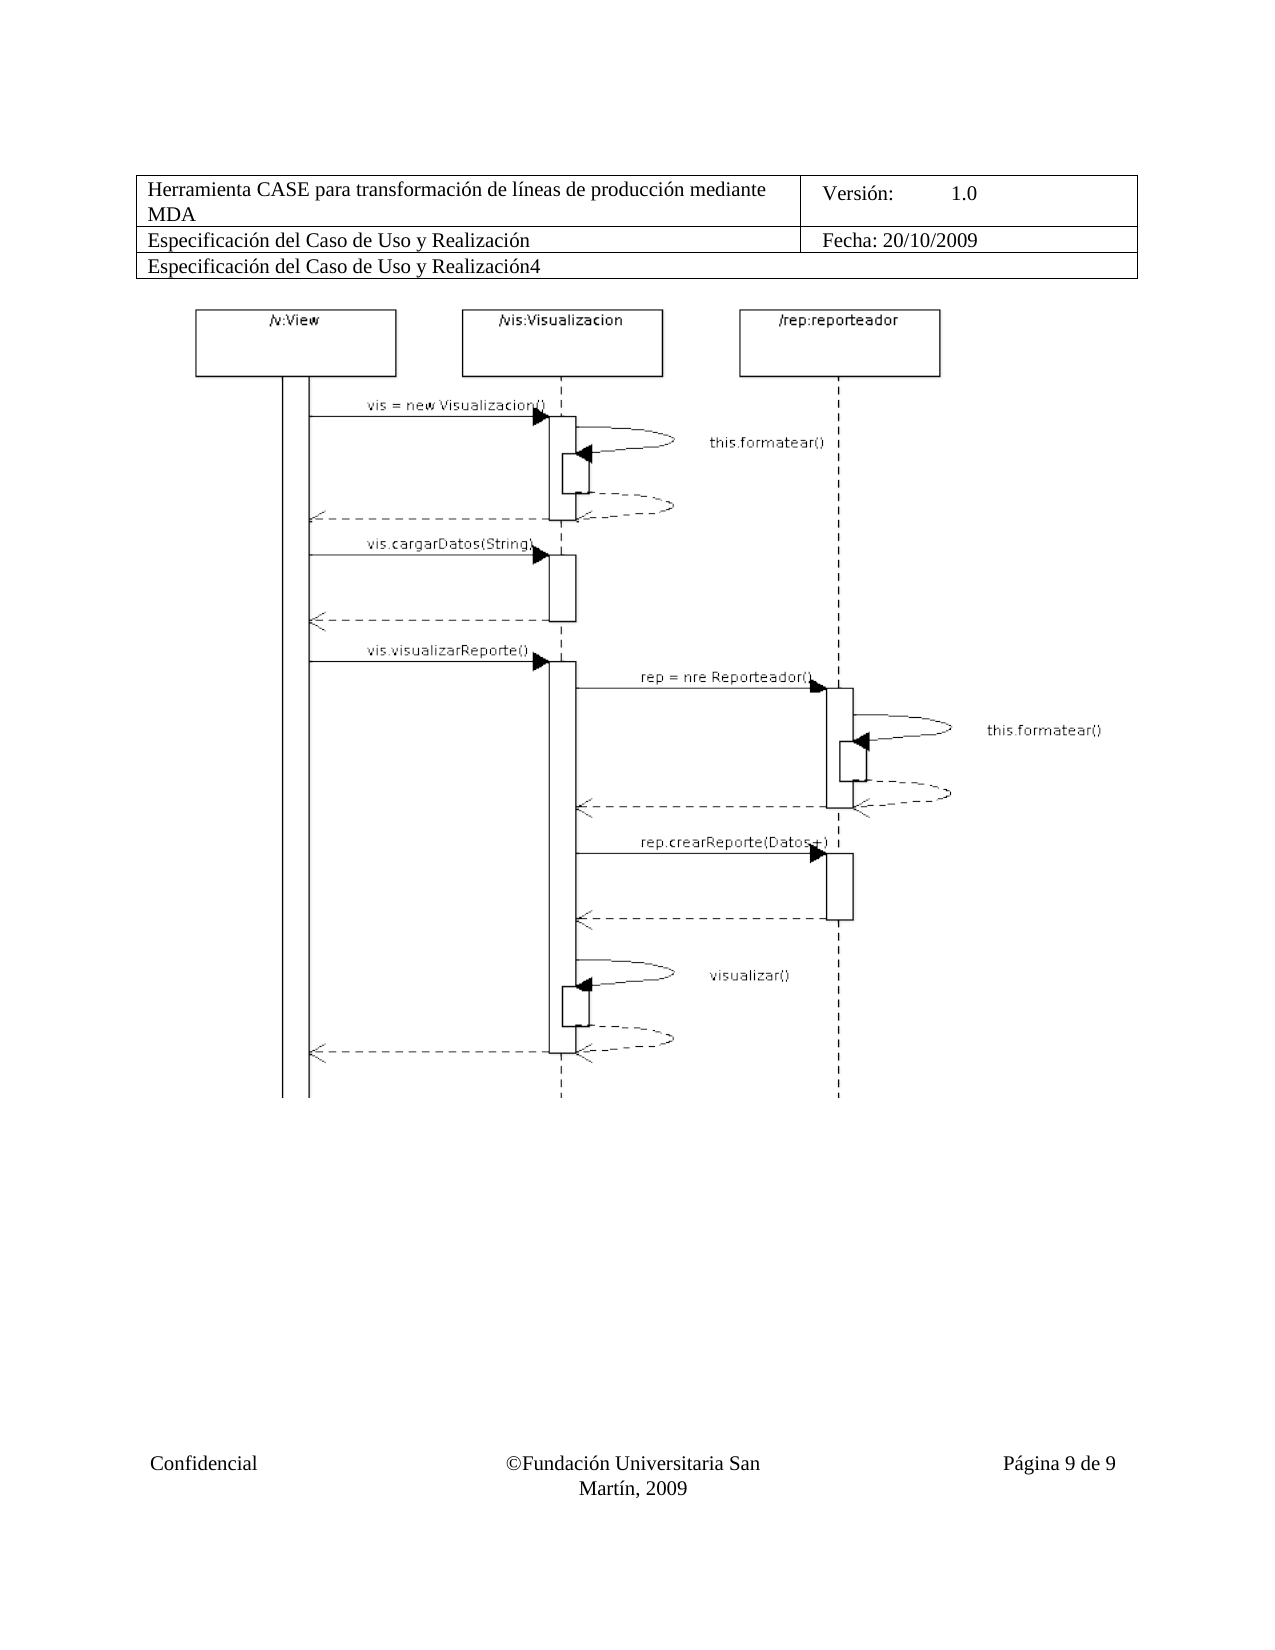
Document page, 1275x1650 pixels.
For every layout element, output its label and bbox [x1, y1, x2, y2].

picture [150, 304, 1125, 1098]
